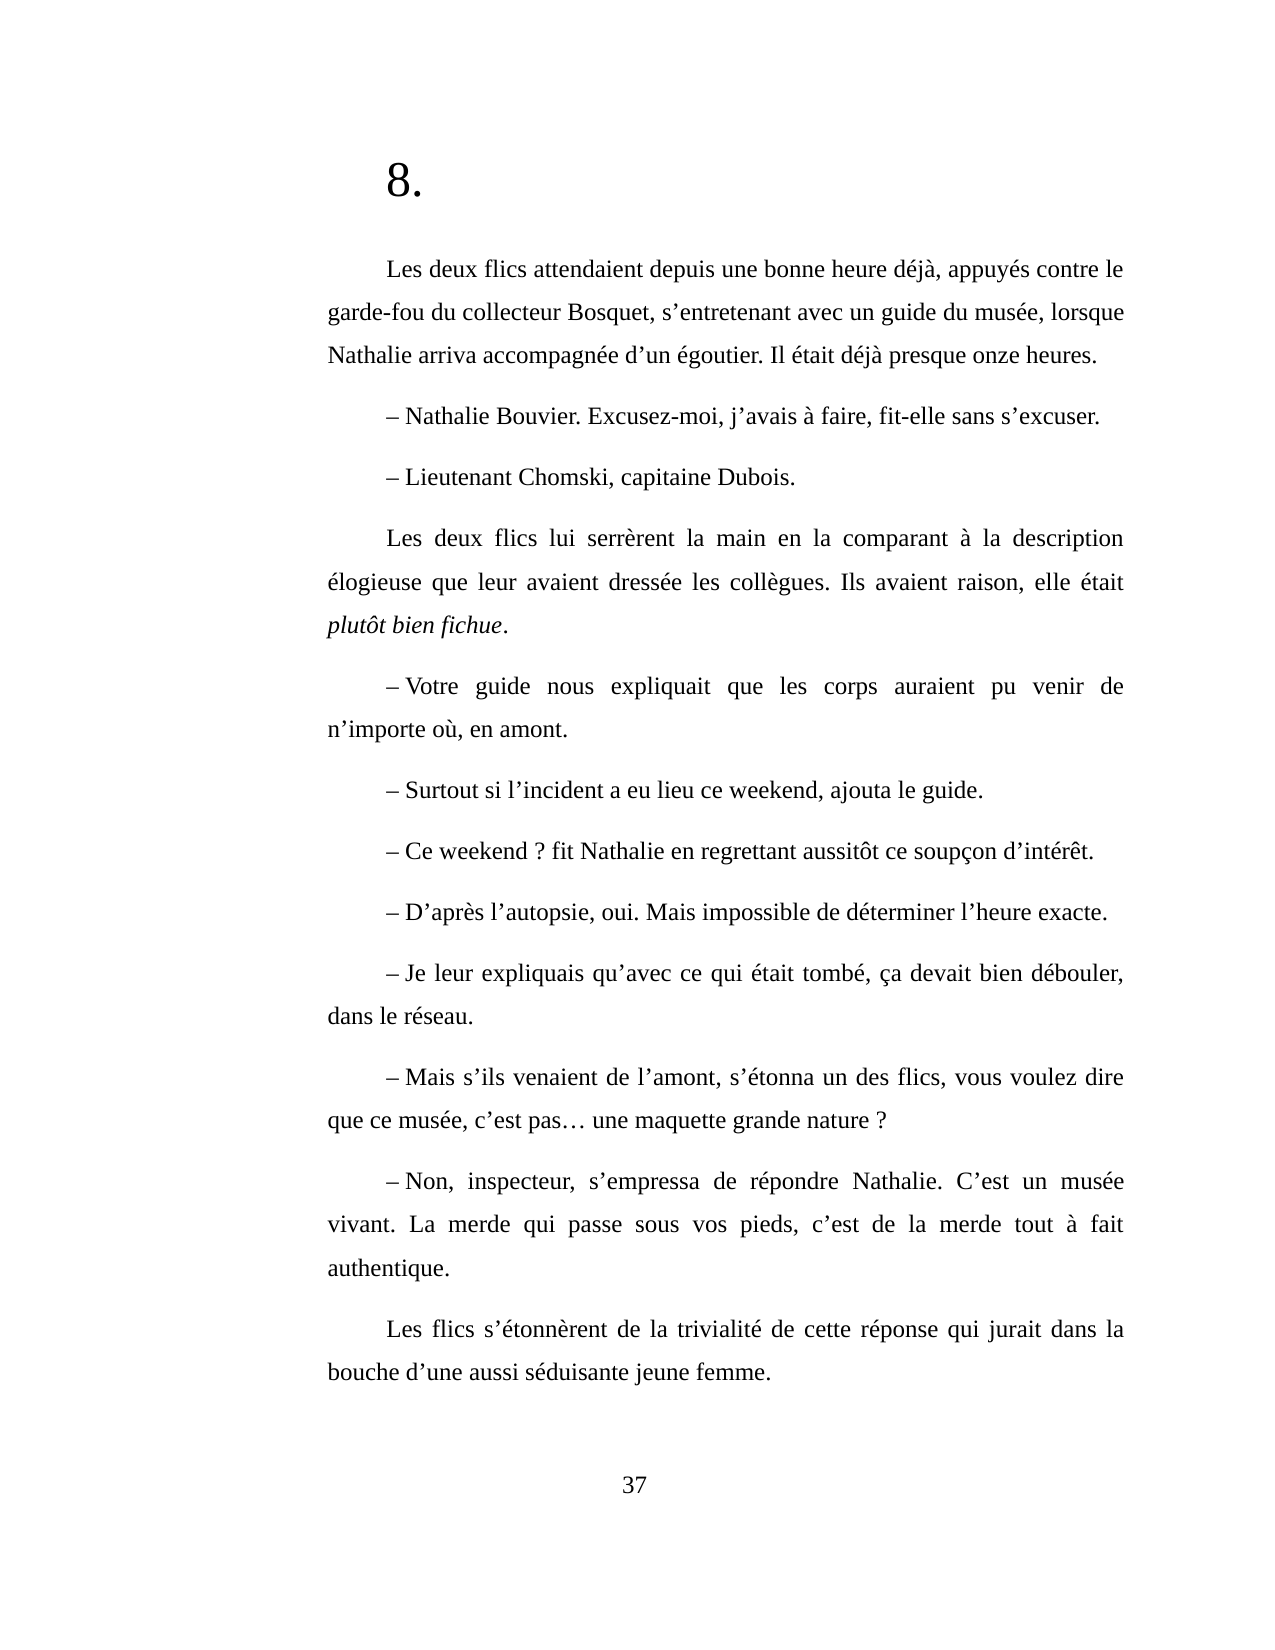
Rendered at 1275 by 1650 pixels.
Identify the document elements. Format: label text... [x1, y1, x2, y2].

text – Lieutenant Chomski, capitaine Dubois. [327, 462, 1125, 491]
text Les deux flics attendaient depuis une bonne heure déjà, appuyés contre le garde-fou du collecteur Bosquet, s’entretenant avec un guide du musée, lorsque Nathalie arriva accompagnée d’un égoutier. Il était déjà presque onze heures. [327, 254, 1125, 369]
text – D’après l’autopsie, oui. Mais impossible de déterminer l’heure exacte. [327, 897, 1125, 926]
text – Surtout si l’incident a eu lieu ce weekend, ajouta le guide. [327, 775, 1125, 804]
text – Je leur expliquais qu’avec ce qui était tombé, ça devait bien débouler, dans le réseau. [327, 958, 1125, 1030]
text Les flics s’étonnèrent de la trivialité de cette réponse qui jurait dans la bouche d’une aussi séduisante jeune femme. [327, 1314, 1125, 1386]
text – Votre guide nous expliquait que les corps auraient pu venir de n’importe où, en amont. [327, 671, 1125, 743]
text – Non, inspecteur, s’empressa de répondre Nathalie. C’est un musée vivant. La merde qui passe sous vos pieds, c’est de la merde tout à fait authentique. [327, 1166, 1125, 1281]
text – Mais s’ils venaient de l’amont, s’étonna un des flics, vous voulez dire que ce musée, c’est pas… une maquette grande nature ? [327, 1062, 1125, 1134]
text Les deux flics lui serrèrent la main en la comparant à la description élogieuse que leur avaient dressée les collègues. Ils avaient raison, elle était plutôt bien fichue. [327, 523, 1125, 638]
text – Nathalie Bouvier. Excusez-moi, j’avais à faire, fit-elle sans s’excuser. [327, 401, 1125, 430]
text – Ce weekend ? fit Nathalie en regrettant aussitôt ce soupçon d’intérêt. [327, 836, 1125, 865]
